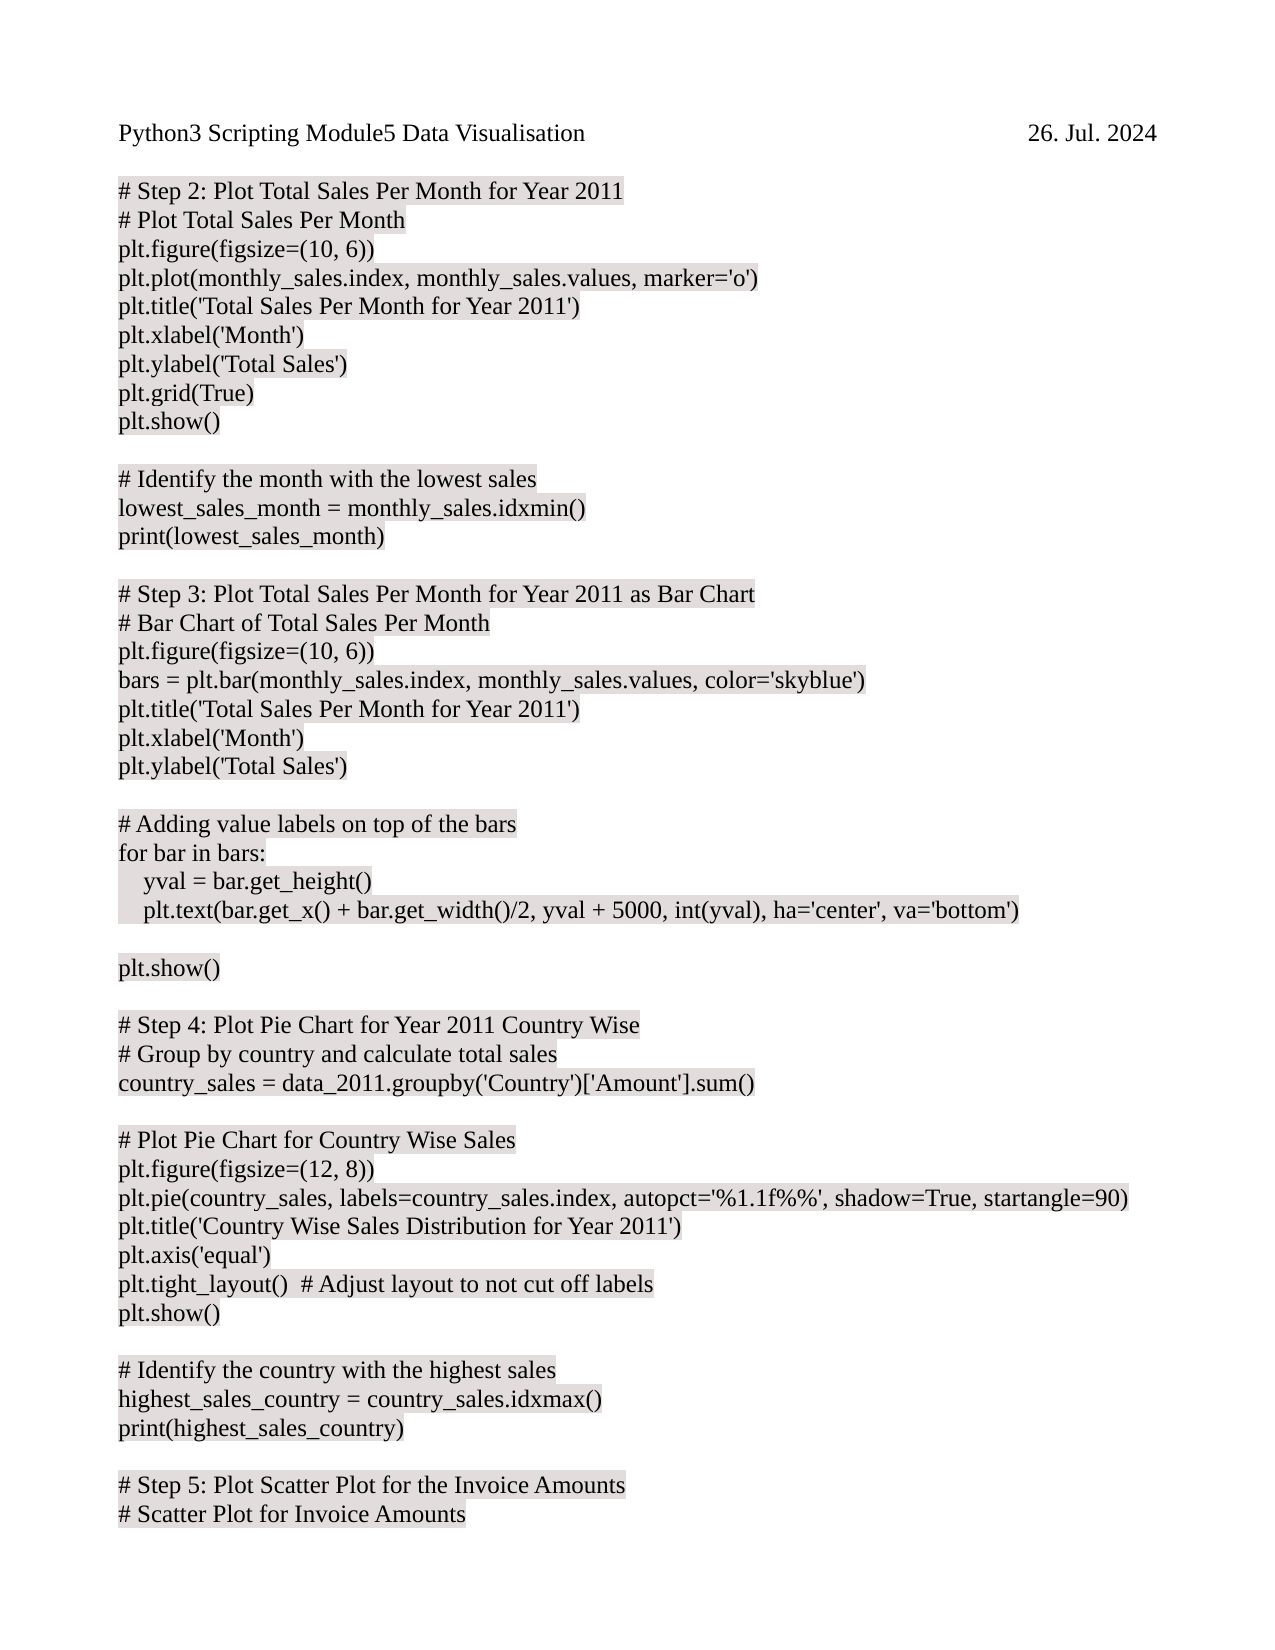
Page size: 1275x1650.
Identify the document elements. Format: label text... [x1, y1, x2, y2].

text # Plot Total Sales Per Month [118, 205, 1157, 234]
text # Step 3: Plot Total Sales Per Month for Year 2011 as Bar Chart [118, 579, 1157, 608]
text plt.axis('equal') [118, 1240, 1157, 1269]
text plt.show() [118, 406, 1157, 435]
text # Identify the month with the lowest sales [118, 464, 1157, 493]
text plt.pie(country_sales, labels=country_sales.index, autopct='%1.1f%%', shadow=True, startangle=90) [118, 1183, 1157, 1211]
text plt.figure(figsize=(10, 6)) [118, 234, 1157, 263]
text plt.figure(figsize=(10, 6)) [118, 636, 1157, 665]
text plt.show() [118, 1298, 1157, 1326]
text # Step 4: Plot Pie Chart for Year 2011 Country Wise [118, 1010, 1157, 1039]
text plt.title('Total Sales Per Month for Year 2011') [118, 291, 1157, 320]
text # Plot Pie Chart for Country Wise Sales [118, 1125, 1157, 1154]
text # Step 5: Plot Scatter Plot for the Invoice Amounts [118, 1470, 1157, 1499]
text bars = plt.bar(monthly_sales.index, monthly_sales.values, color='skyblue') [118, 665, 1157, 694]
text # Step 2: Plot Total Sales Per Month for Year 2011 [118, 176, 1157, 205]
text plt.title('Country Wise Sales Distribution for Year 2011') [118, 1211, 1157, 1240]
text plt.tight_layout() # Adjust layout to not cut off labels [118, 1269, 1157, 1298]
text plt.grid(True) [118, 378, 1157, 406]
text print(highest_sales_country) [118, 1413, 1157, 1441]
text plt.show() [118, 953, 1157, 981]
text # Identify the country with the highest sales [118, 1355, 1157, 1384]
text for bar in bars: [118, 838, 1157, 866]
text plt.xlabel('Month') [118, 723, 1157, 751]
text plt.ylabel('Total Sales') [118, 751, 1157, 780]
text plt.title('Total Sales Per Month for Year 2011') [118, 694, 1157, 723]
text # Bar Chart of Total Sales Per Month [118, 608, 1157, 636]
text plt.ylabel('Total Sales') [118, 349, 1157, 378]
text country_sales = data_2011.groupby('Country')['Amount'].sum() [118, 1068, 1157, 1096]
text lowest_sales_month = monthly_sales.idxmin() [118, 493, 1157, 521]
text yval = bar.get_height() [118, 866, 1157, 895]
text plt.plot(monthly_sales.index, monthly_sales.values, marker='o') [118, 263, 1157, 291]
text plt.text(bar.get_x() + bar.get_width()/2, yval + 5000, int(yval), ha='center', va='bottom') [118, 895, 1157, 924]
text plt.figure(figsize=(12, 8)) [118, 1154, 1157, 1183]
text plt.xlabel('Month') [118, 320, 1157, 349]
text # Group by country and calculate total sales [118, 1039, 1157, 1068]
text highest_sales_country = country_sales.idxmax() [118, 1384, 1157, 1413]
text # Scatter Plot for Invoice Amounts [118, 1499, 1157, 1528]
text # Adding value labels on top of the bars [118, 809, 1157, 838]
text print(lowest_sales_month) [118, 521, 1157, 550]
